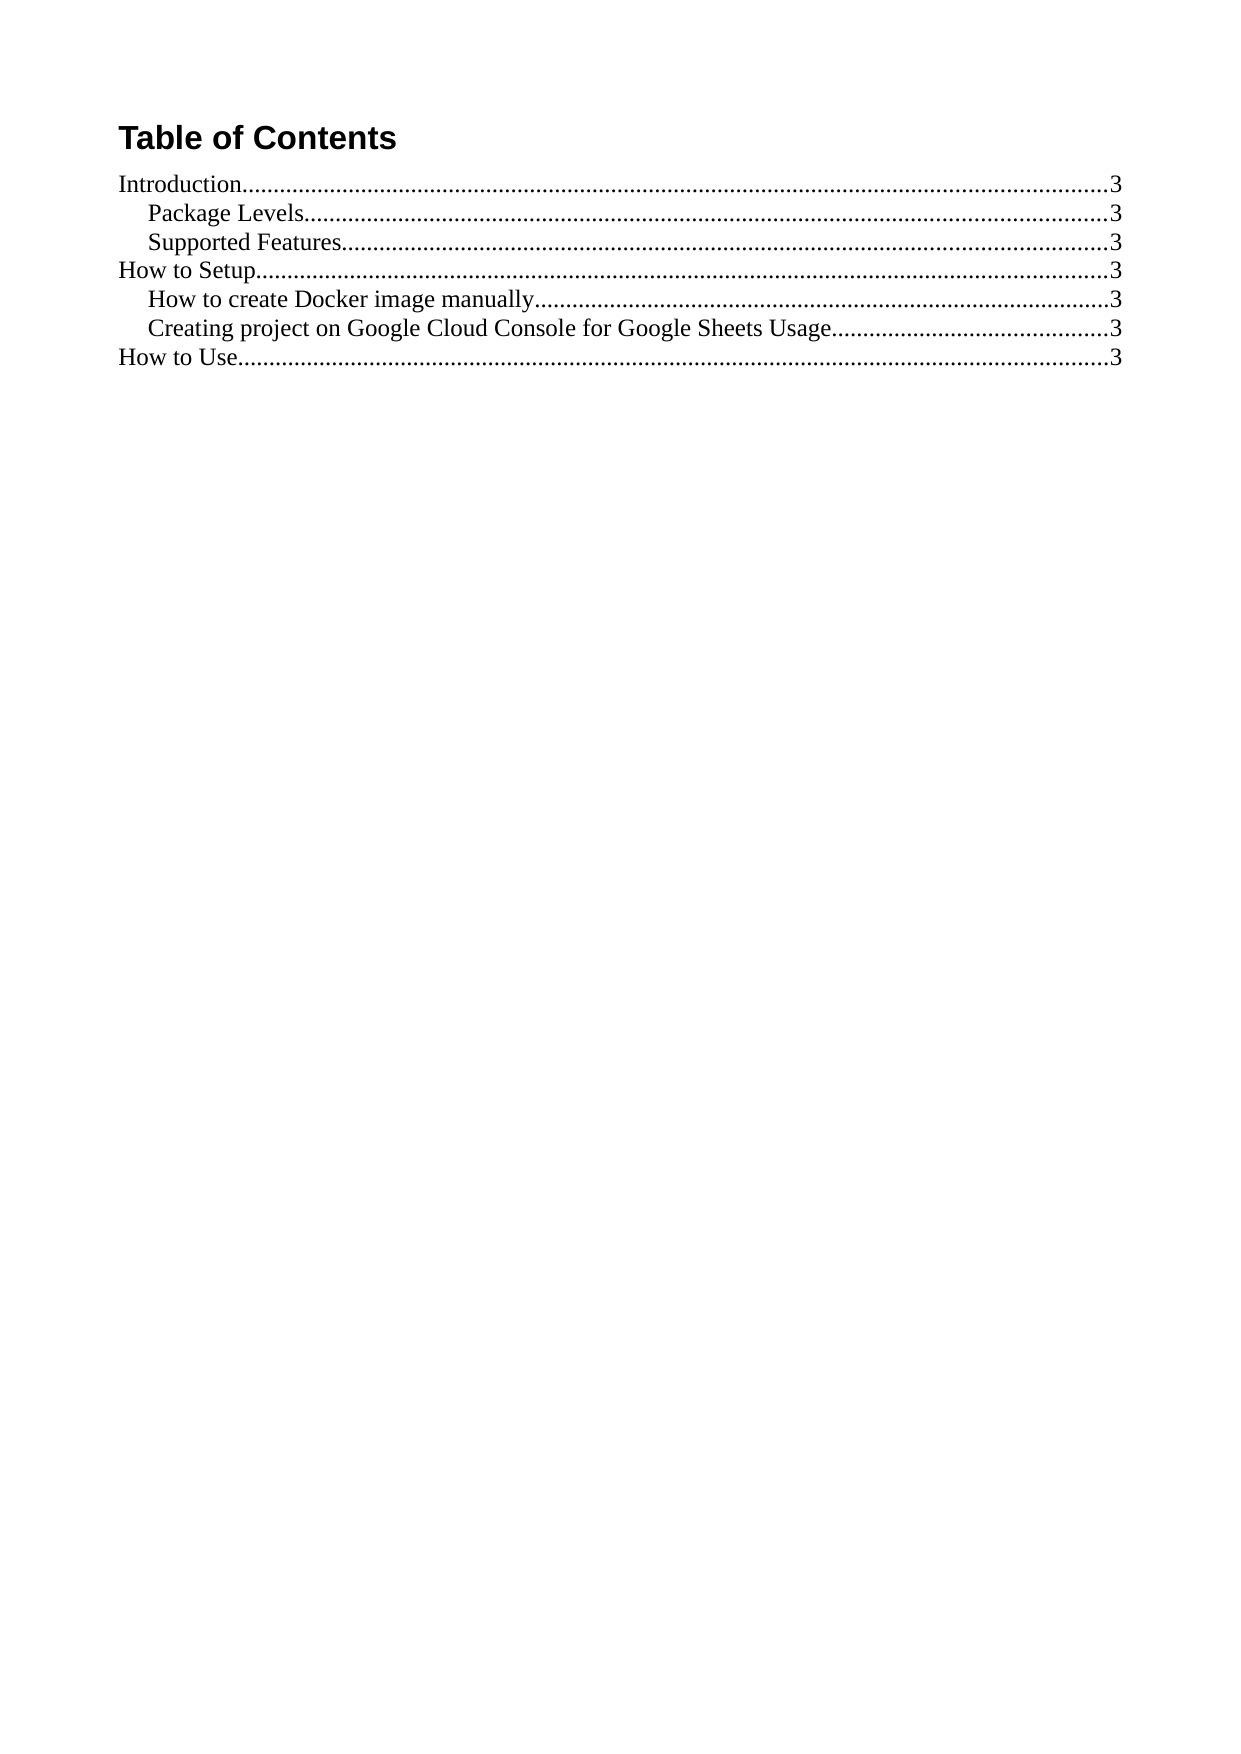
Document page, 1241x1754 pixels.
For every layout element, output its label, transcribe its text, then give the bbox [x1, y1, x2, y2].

text How to Use 3 [118, 342, 1122, 370]
subtitle Table of Contents [118, 118, 1122, 157]
text How to create Docker image manually 3 [148, 284, 1122, 313]
text Creating project on Google Cloud Console for Google Sheets Usage 3 [148, 313, 1122, 342]
text Supported Features 3 [148, 227, 1122, 255]
text Introduction 3 [118, 169, 1122, 198]
text How to Setup 3 [118, 255, 1122, 284]
text Package Levels 3 [148, 198, 1122, 227]
